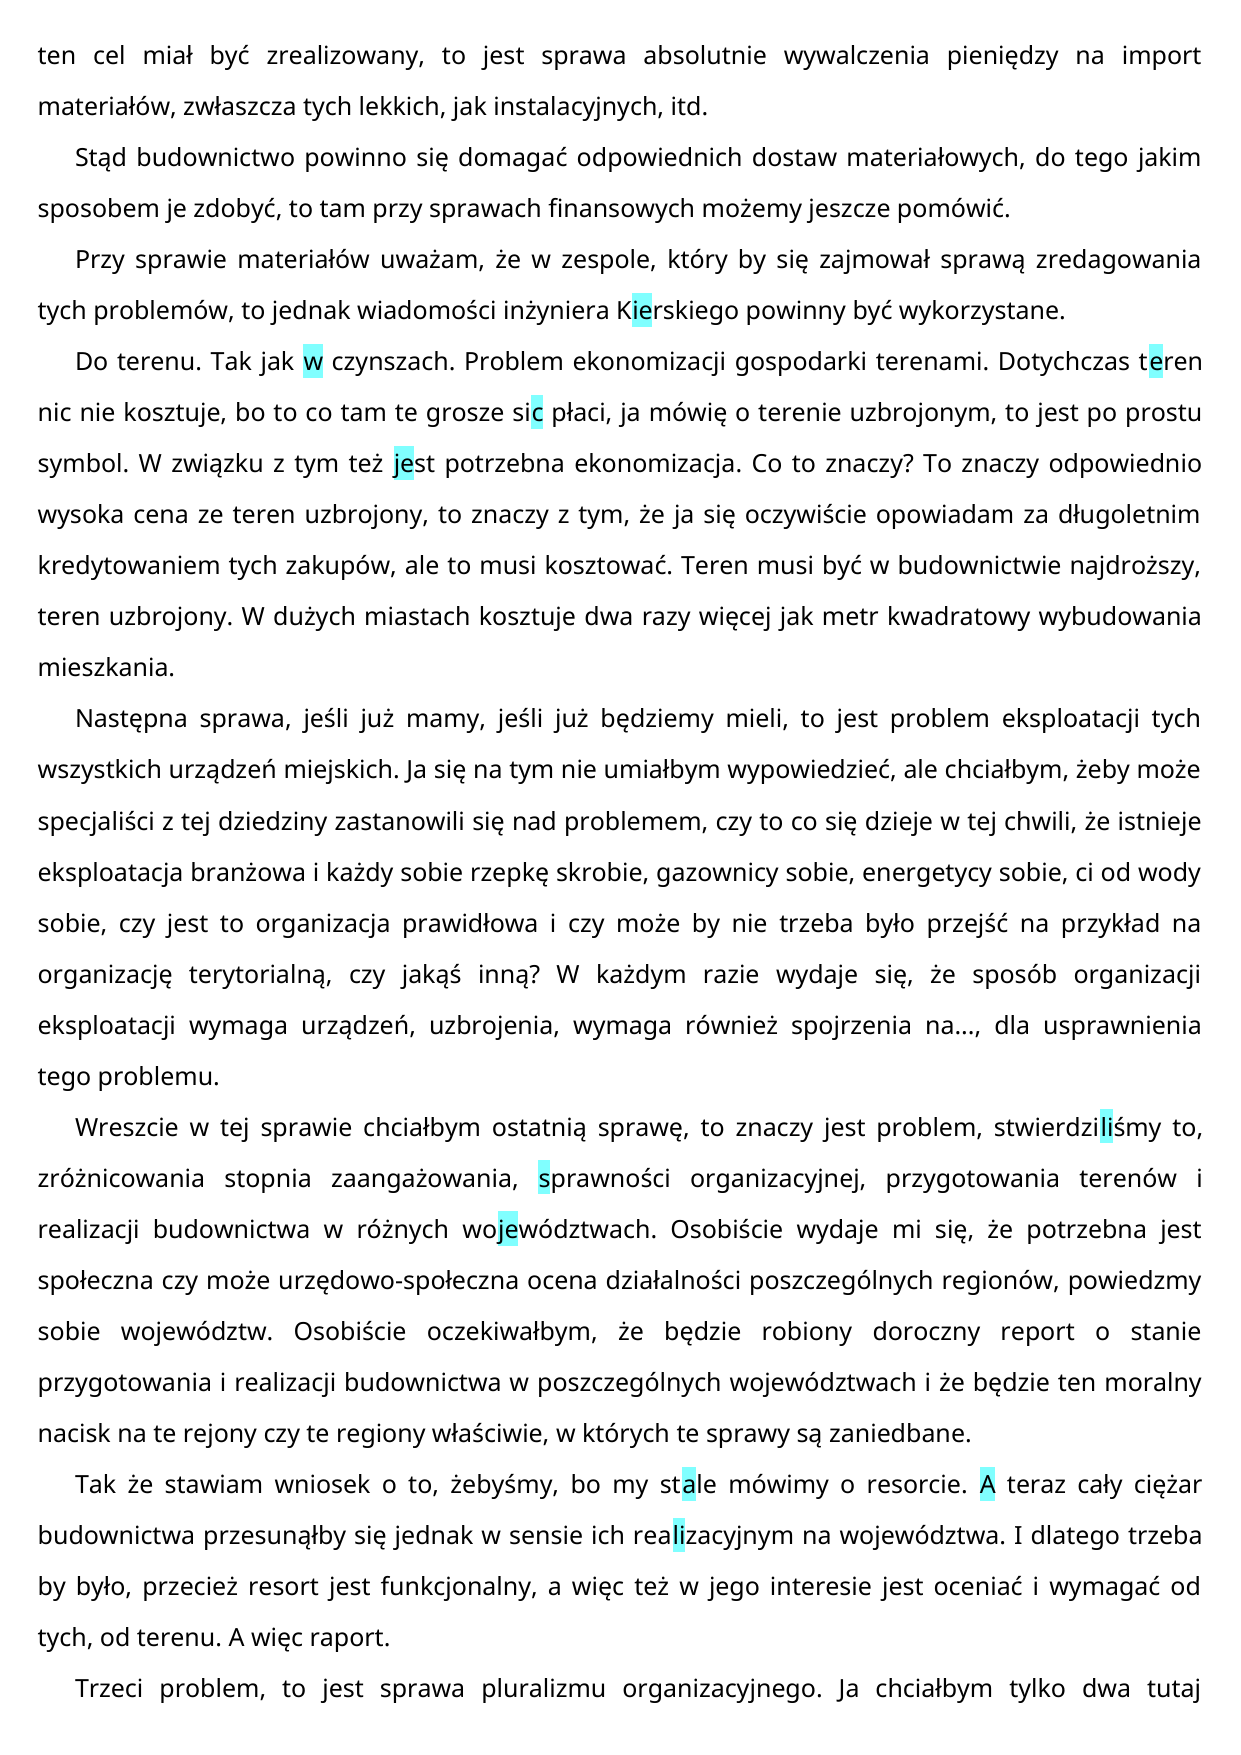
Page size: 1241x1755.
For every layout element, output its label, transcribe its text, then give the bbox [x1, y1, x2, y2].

text Przy sprawie materiałów uważam, że w zespole, który by się zajmował sprawą zredagowania tych problemów, to jednak wiadomości inżyniera Kierskiego powinny być wykorzystane. [37, 242, 1203, 327]
text Stąd budownictwo powinno się domagać odpowiednich dostaw materiałowych, do tego jakim sposobem je zdobyć, to tam przy sprawach finansowych możemy jeszcze pomówić. [37, 139, 1203, 225]
text ten cel miał być zrealizowany, to jest sprawa absolutnie wywalczenia pieniędzy na import materiałów, zwłaszcza tych lekkich, jak instalacyjnych, itd. [37, 37, 1203, 123]
text Tak że stawiam wniosek o to, żebyśmy, bo my stale mówimy o resorcie. A teraz cały ciężar budownictwa przesunąłby się jednak w sensie ich realizacyjnym na województwa. I dlatego trzeba by było, przecież resort jest funkcjonalny, a więc też w jego interesie jest oceniać i wymagać od tych, od terenu. A więc raport. [37, 1467, 1203, 1654]
text Następna sprawa, jeśli już mamy, jeśli już będziemy mieli, to jest problem eksploatacji tych wszystkich urządzeń miejskich. Ja się na tym nie umiałbym wypowiedzieć, ale chciałbym, żeby może specjaliści z tej dziedziny zastanowili się nad problemem, czy to co się dzieje w tej chwili, że istnieje eksploatacja branżowa i każdy sobie rzepkę skrobie, gazownicy sobie, energetycy sobie, ci od wody sobie, czy jest to organizacja prawidłowa i czy może by nie trzeba było przejść na przykład na organizację terytorialną, czy jakąś inną? W każdym razie wydaje się, że sposób organizacji eksploatacji wymaga urządzeń, uzbrojenia, wymaga również spojrzenia na..., dla usprawnienia tego problemu. [37, 701, 1203, 1092]
text Trzeci problem, to jest sprawa pluralizmu organizacyjnego. Ja chciałbym tylko dwa tutaj [37, 1671, 1203, 1705]
text Wreszcie w tej sprawie chciałbym ostatnią sprawę, to znaczy jest problem, stwierdziliśmy to, zróżnicowania stopnia zaangażowania, sprawności organizacyjnej, przygotowania terenów i realizacji budownictwa w różnych województwach. Osobiście wydaje mi się, że potrzebna jest społeczna czy może urzędowo-społeczna ocena działalności poszczególnych regionów, powiedzmy sobie województw. Osobiście oczekiwałbym, że będzie robiony doroczny report o stanie przygotowania i realizacji budownictwa w poszczególnych województwach i że będzie ten moralny nacisk na te rejony czy te regiony właściwie, w których te sprawy są zaniedbane. [37, 1109, 1203, 1450]
text Do terenu. Tak jak w czynszach. Problem ekonomizacji gospodarki terenami. Dotychczas teren nic nie kosztuje, bo to co tam te grosze sic płaci, ja mówię o terenie uzbrojonym, to jest po prostu symbol. W związku z tym też jest potrzebna ekonomizacja. Co to znaczy? To znaczy odpowiednio wysoka cena ze teren uzbrojony, to znaczy z tym, że ja się oczywiście opowiadam za długoletnim kredytowaniem tych zakupów, ale to musi kosztować. Teren musi być w budownictwie najdroższy, teren uzbrojony. W dużych miastach kosztuje dwa razy więcej jak metr kwadratowy wybudowania mieszkania. [37, 344, 1203, 684]
